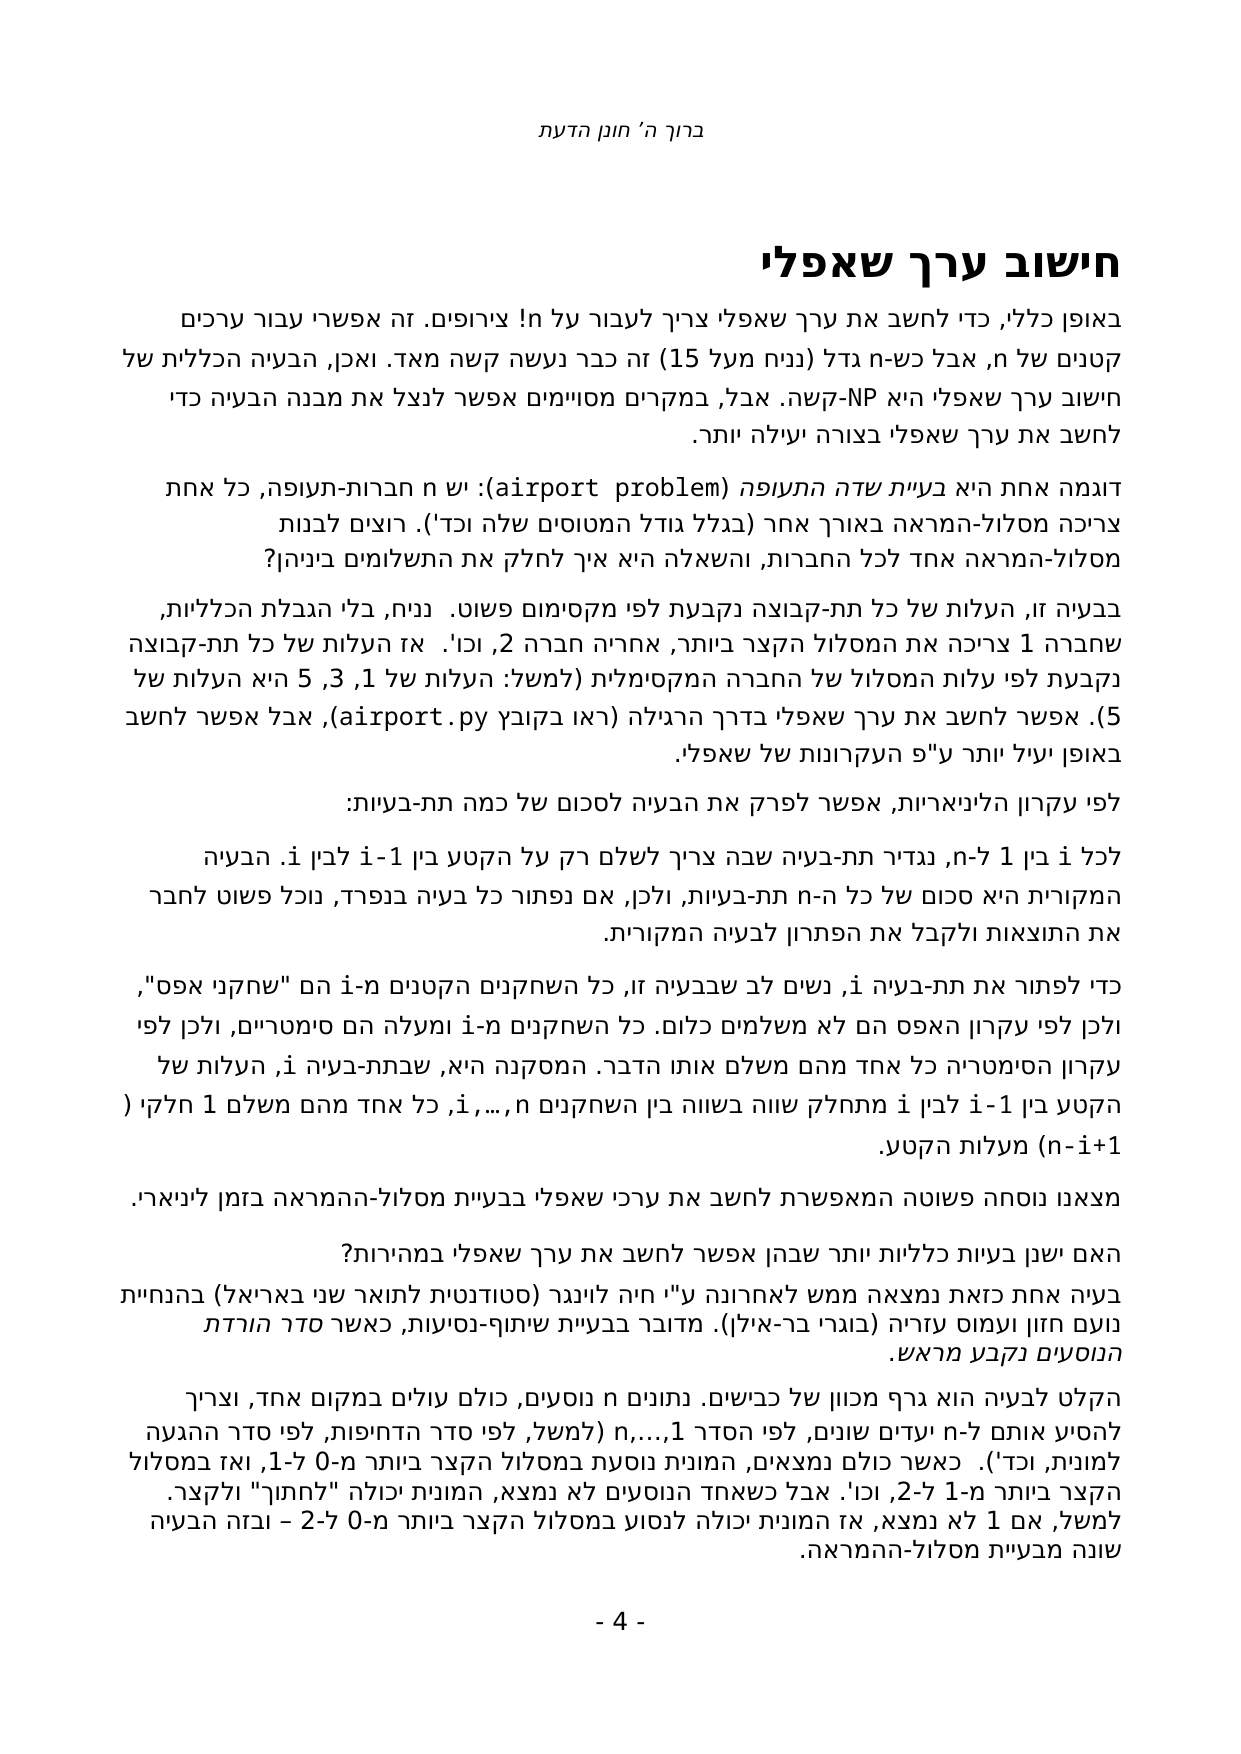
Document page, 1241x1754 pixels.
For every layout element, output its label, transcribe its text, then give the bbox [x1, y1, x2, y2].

text מצאנו נוסחה פשוטה המאפשרת לחשב את ערכי שאפלי בבעיית מסלול-ההמראה בזמן ליניארי. [118, 1183, 1122, 1213]
text דוגמה אחת היא בעיית שדה התעופה (airport problem): יש n חברות-תעופה, כל אחת צריכה מסלול-המראה באורך אחר (בגלל גודל המטוסים שלה וכד'). רוצים לבנות מסלול-המראה אחד לכל החברות, והשאלה היא איך לחלק את התשלומים ביניהן? [118, 469, 1122, 574]
text האם ישנן בעיות כלליות יותר שבהן אפשר לחשב את ערך שאפלי במהירות? [118, 1239, 1122, 1268]
text לפי עקרון הליניאריות, אפשר לפרק את הבעיה לסכום של כמה תת-בעיות: [118, 788, 1122, 818]
text לכל i בין 1 ל-n, נגדיר תת-בעיה שבה צריך לשלם רק על הקטע בין i-1 לבין i. הבעיה המקורית היא סכום של כל ה-n תת-בעיות, ולכן, אם נפתור כל בעיה בנפרד, נוכל פשוט לחבר את התוצאות ולקבל את הפתרון לבעיה המקורית. [118, 838, 1122, 947]
text בבעיה זו, העלות של כל תת-קבוצה נקבעת לפי מקסימום פשוט. נניח, בלי הגבלת הכלליות, שחברה 1 צריכה את המסלול הקצר ביותר, אחריה חברה 2, וכו'. אז העלות של כל תת-קבוצה נקבעת לפי עלות המסלול של החברה המקסימלית (למשל: העלות של 1, 3, 5 היא העלות של 5). אפשר לחשב את ערך שאפלי בדרך הרגילה (ראו בקובץ airport.py), אבל אפשר לחשב באופן יעיל יותר ע"פ העקרונות של שאפלי. [118, 594, 1122, 768]
text כדי לפתור את תת-בעיה i, נשים לב שבבעיה זו, כל השחקנים הקטנים מ-i הם "שחקני אפס", ולכן לפי עקרון האפס הם לא משלמים כלום. כל השחקנים מ-i ומעלה הם סימטריים, ולכן לפי עקרון הסימטריה כל אחד מהם משלם אותו הדבר. המסקנה היא, שבתת-בעיה i, העלות של הקטע בין i-1 לבין i מתחלק שווה בשווה בין השחקנים i,…,n, כל אחד מהם משלם 1 חלקי (n-i+1) מעלות הקטע. [118, 967, 1122, 1162]
text הקלט לבעיה הוא גרף מכוון של כבישים. נתונים n נוסעים, כולם עולים במקום אחד, וצריך להסיע אותם ל-n יעדים שונים, לפי הסדר 1,…,n (למשל, לפי סדר הדחיפות, לפי סדר ההגעה למונית, וכד'). כאשר כולם נמצאים, המונית נוסעת במסלול הקצר ביותר מ-0 ל-1, ואז במסלול הקצר ביותר מ-1 ל-2, וכו'. אבל כשאחד הנוסעים לא נמצא, המונית יכולה "לחתוך" ולקצר. למשל, אם 1 לא נמצא, אז המונית יכולה לנסוע במסלול הקצר ביותר מ-0 ל-2 – ובזה הבעיה שונה מבעיית מסלול-ההמראה. [118, 1379, 1122, 1564]
subtitle חישוב ערך שאפלי [118, 237, 1122, 288]
text באופן כללי, כדי לחשב את ערך שאפלי צריך לעבור על n! צירופים. זה אפשרי עבור ערכים קטנים של n, אבל כש-n גדל (נניח מעל 15) זה כבר נעשה קשה מאד. ואכן, הבעיה הכללית של חישוב ערך שאפלי היא NP-קשה. אבל, במקרים מסויימים אפשר לנצל את מבנה הבעיה כדי לחשב את ערך שאפלי בצורה יעילה יותר. [118, 300, 1122, 449]
text בעיה אחת כזאת נמצאה ממש לאחרונה ע"י חיה לוינגר (סטודנטית לתואר שני באריאל) בהנחיית נועם חזון ועמוס עזריה (בוגרי בר-אילן). מדובר בבעיית שיתוף-נסיעות, כאשר סדר הורדת הנוסעים נקבע מראש. [118, 1280, 1122, 1367]
